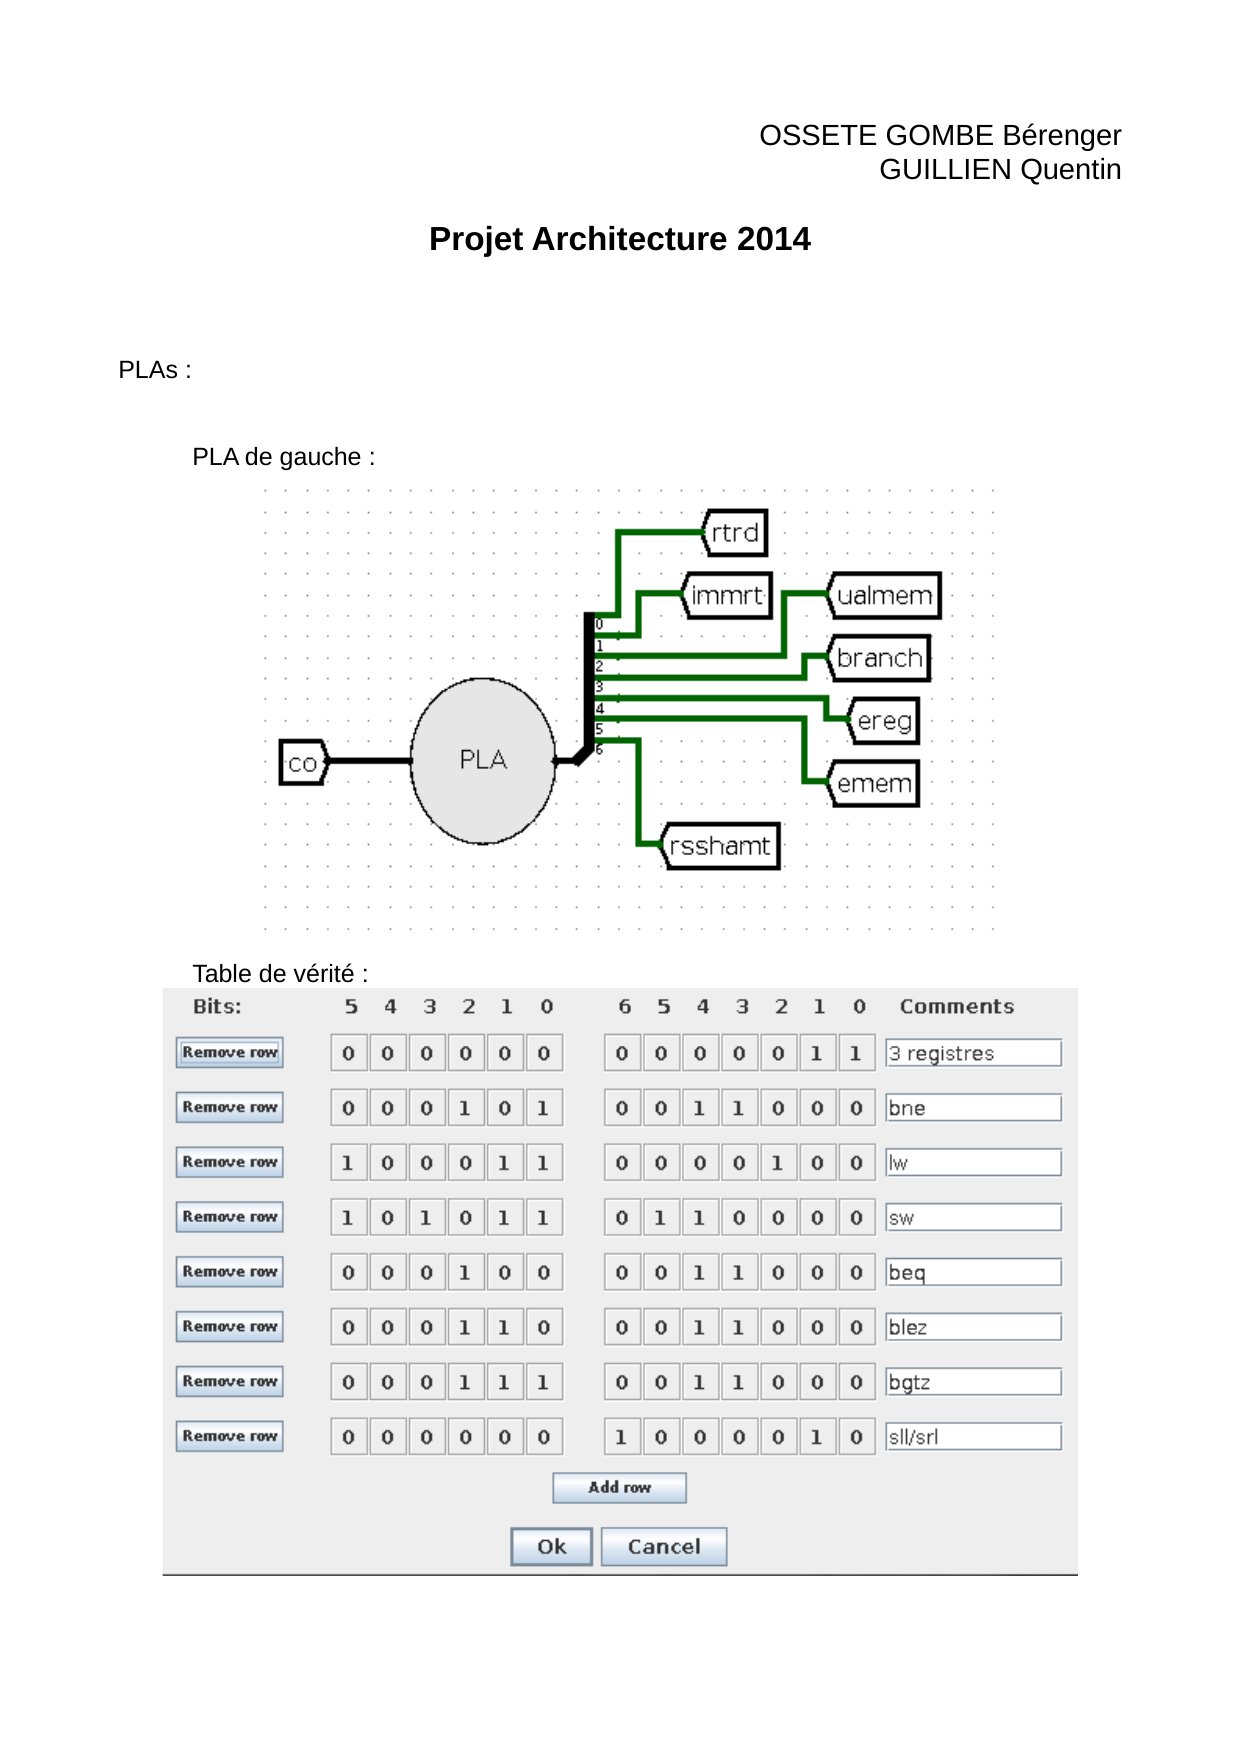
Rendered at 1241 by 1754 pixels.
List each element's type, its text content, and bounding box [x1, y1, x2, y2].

picture [246, 487, 994, 938]
text Projet Architecture 2014 [118, 219, 1122, 257]
text Table de vérité : [118, 959, 1122, 988]
text GUILLIEN Quentin [118, 152, 1122, 185]
text PLAs : [118, 356, 1122, 384]
picture [162, 988, 1078, 1576]
text OSSETE GOMBE Bérenger [118, 118, 1122, 152]
text PLA de gauche : [118, 442, 1122, 471]
